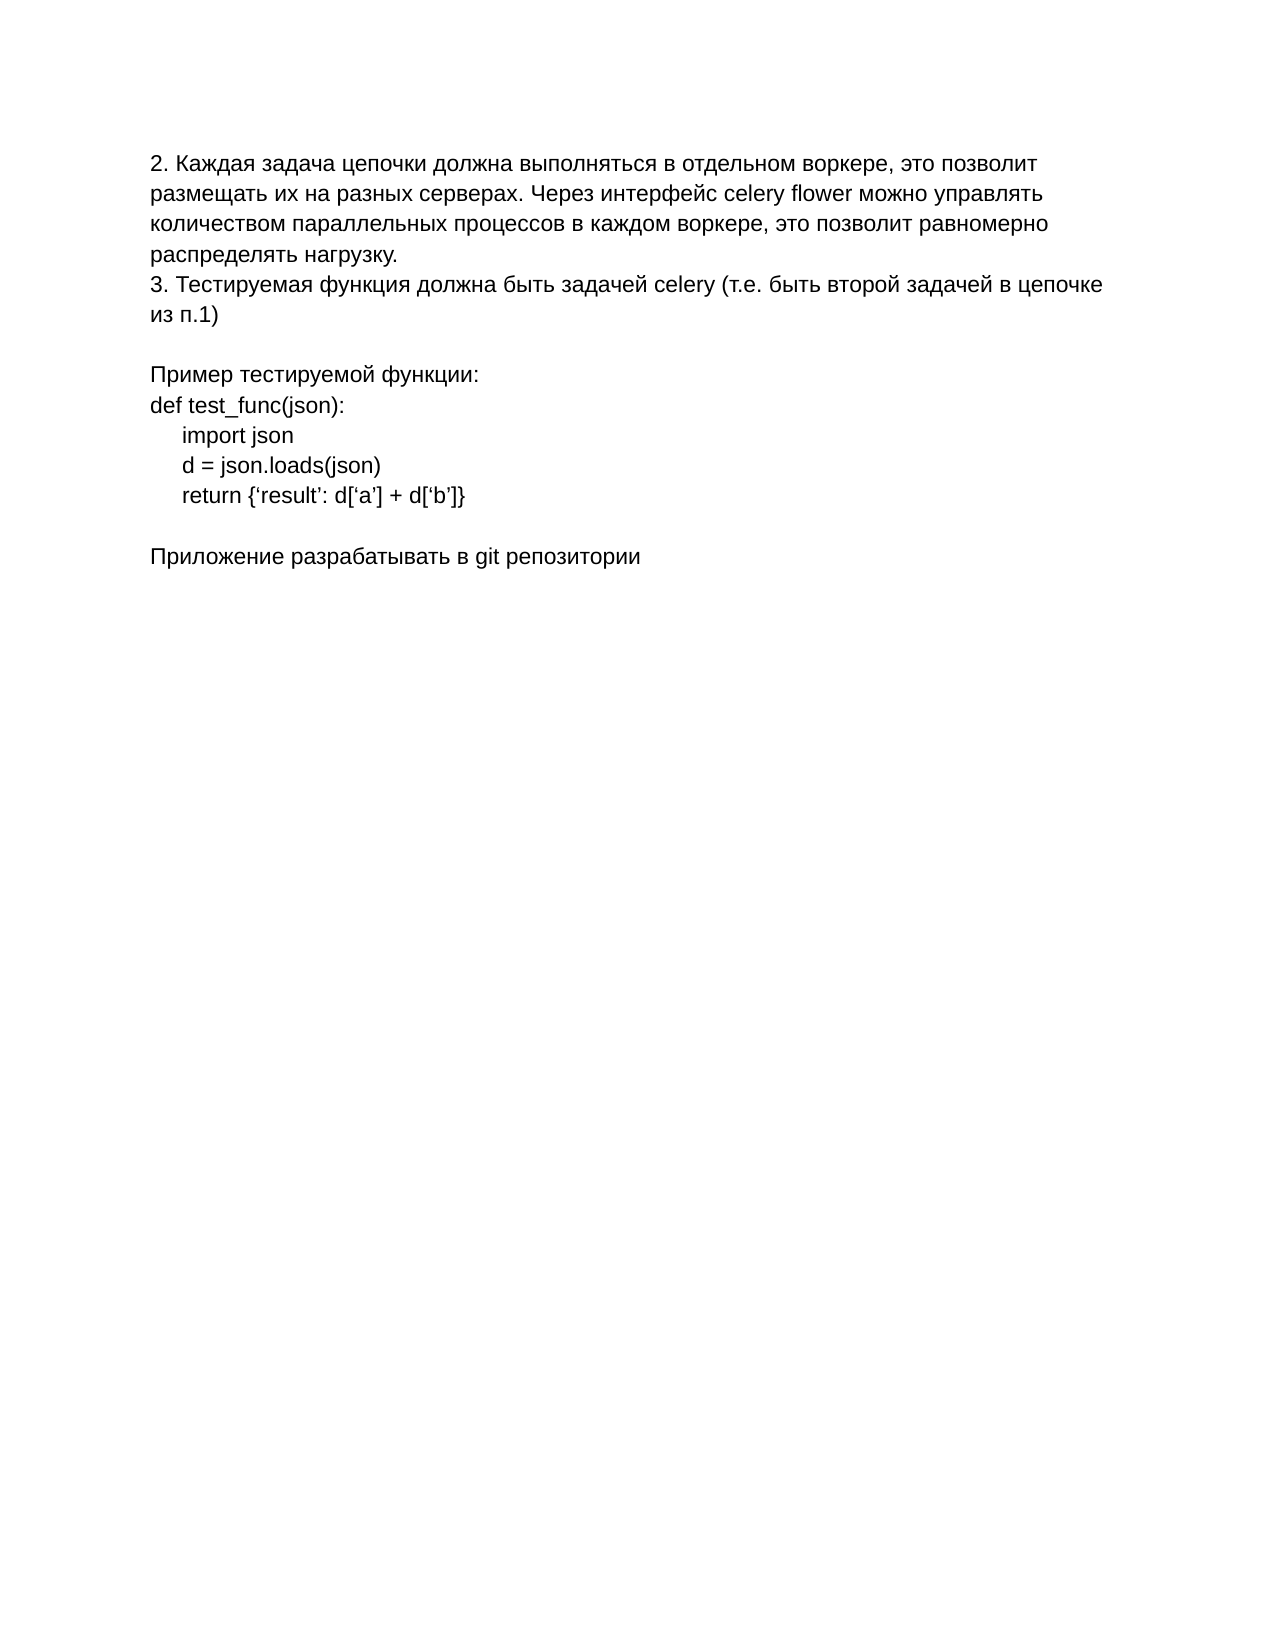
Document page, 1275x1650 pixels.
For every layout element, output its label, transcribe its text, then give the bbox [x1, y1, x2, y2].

text d = json.loads(json) [150, 452, 1125, 478]
text import json [150, 422, 1125, 448]
text 2. Каждая задача цепочки должна выполняться в отдельном воркере, это позволит размещать их на разных серверах. Через интерфейс celery flower можно управлять количеством параллельных процессов в каждом воркере, это позволит равномерно распределять нагрузку. [150, 150, 1125, 267]
text return {‘result’: d[‘a’] + d[‘b’]} [150, 482, 1125, 509]
text Пример тестируемой функции: [150, 361, 1125, 388]
text 3. Тестируемая функция должна быть задачей celery (т.е. быть второй задачей в цепочке из п.1) [150, 271, 1125, 327]
text Приложение разрабатывать в git репозитории [150, 543, 1125, 569]
text def test_func(json): [150, 392, 1125, 418]
